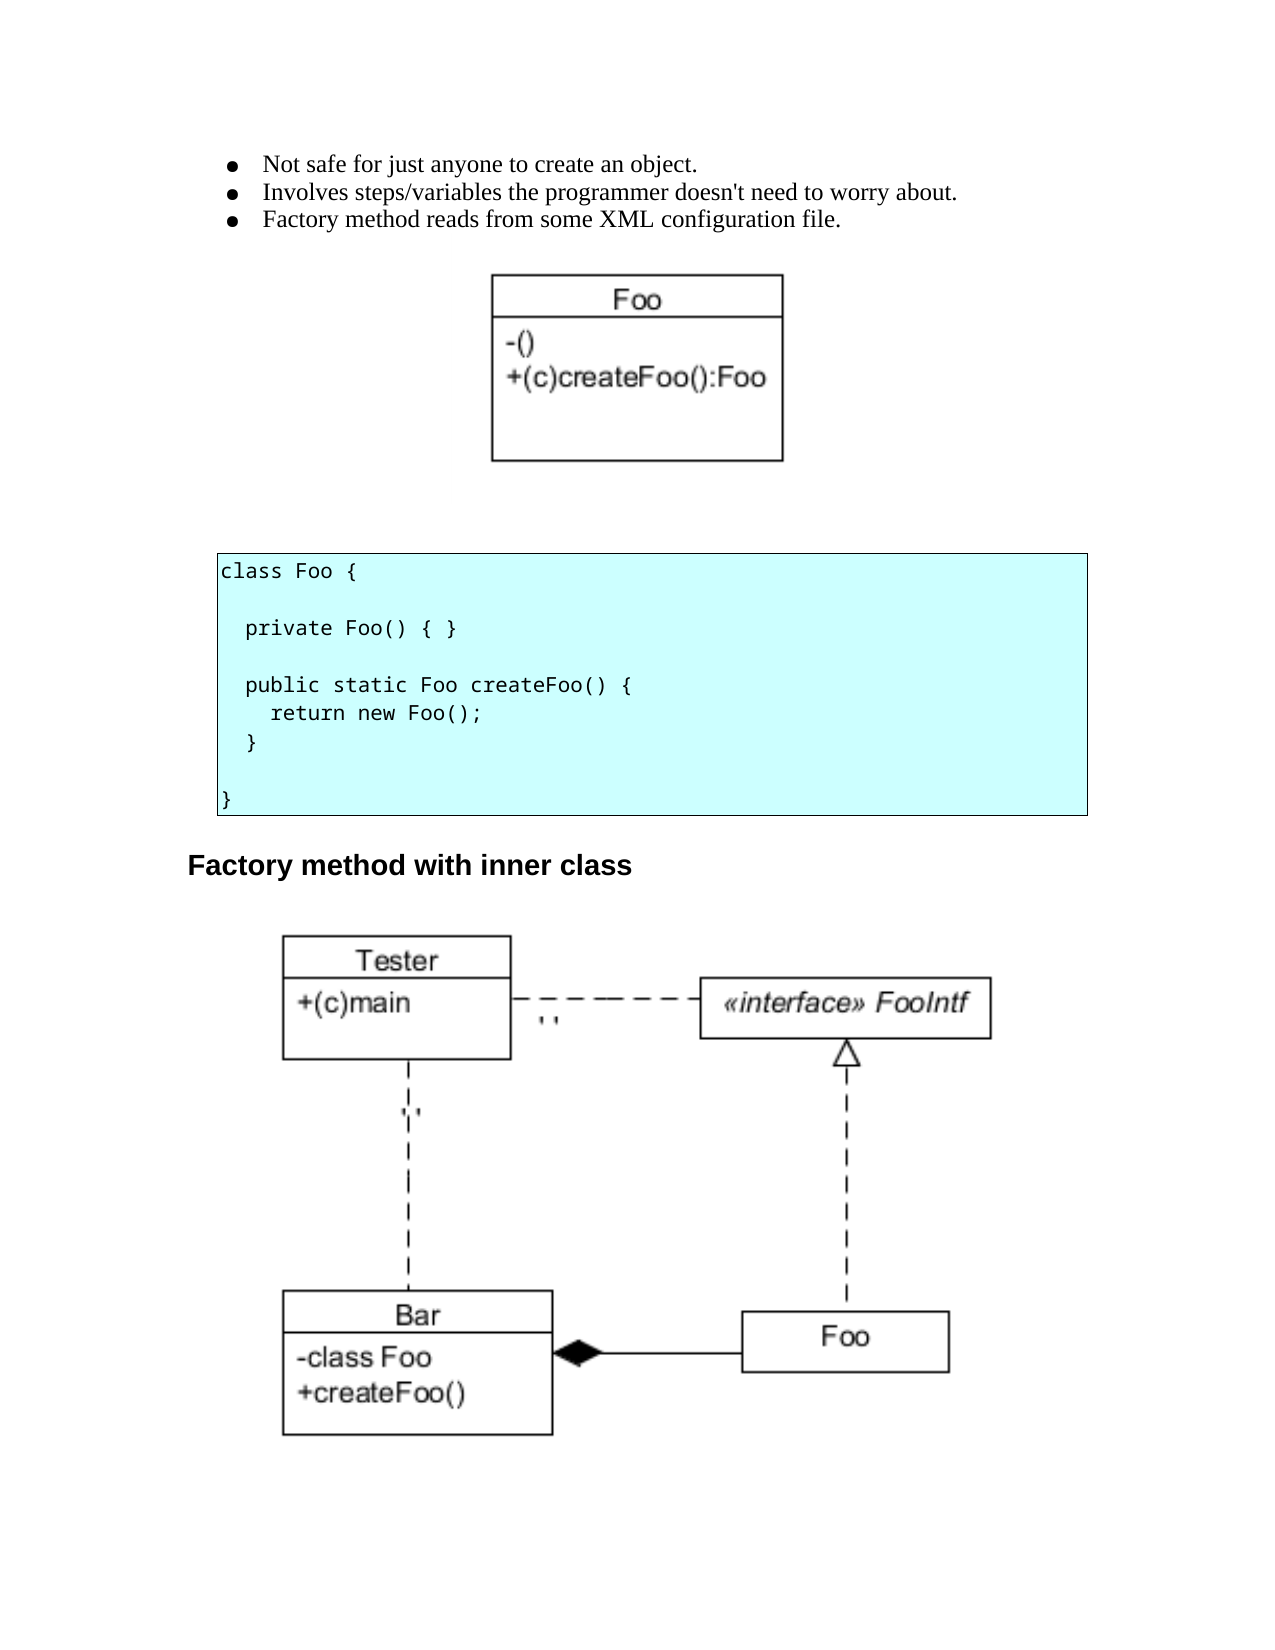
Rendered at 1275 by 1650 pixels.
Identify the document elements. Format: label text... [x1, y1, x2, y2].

list Factory method reads from some XML configuration file. [225, 205, 1087, 233]
picture [241, 894, 1034, 1478]
list Involves steps/variables the programmer doesn't need to worry about. [225, 178, 1087, 205]
subtitle Factory method with inner class [187, 849, 1087, 882]
text class Foo { private Foo() { } public static Foo createFoo() { return new Foo(); } } [218, 554, 1087, 815]
picture [450, 233, 826, 504]
list Not safe for just anyone to create an object. [225, 150, 1087, 178]
